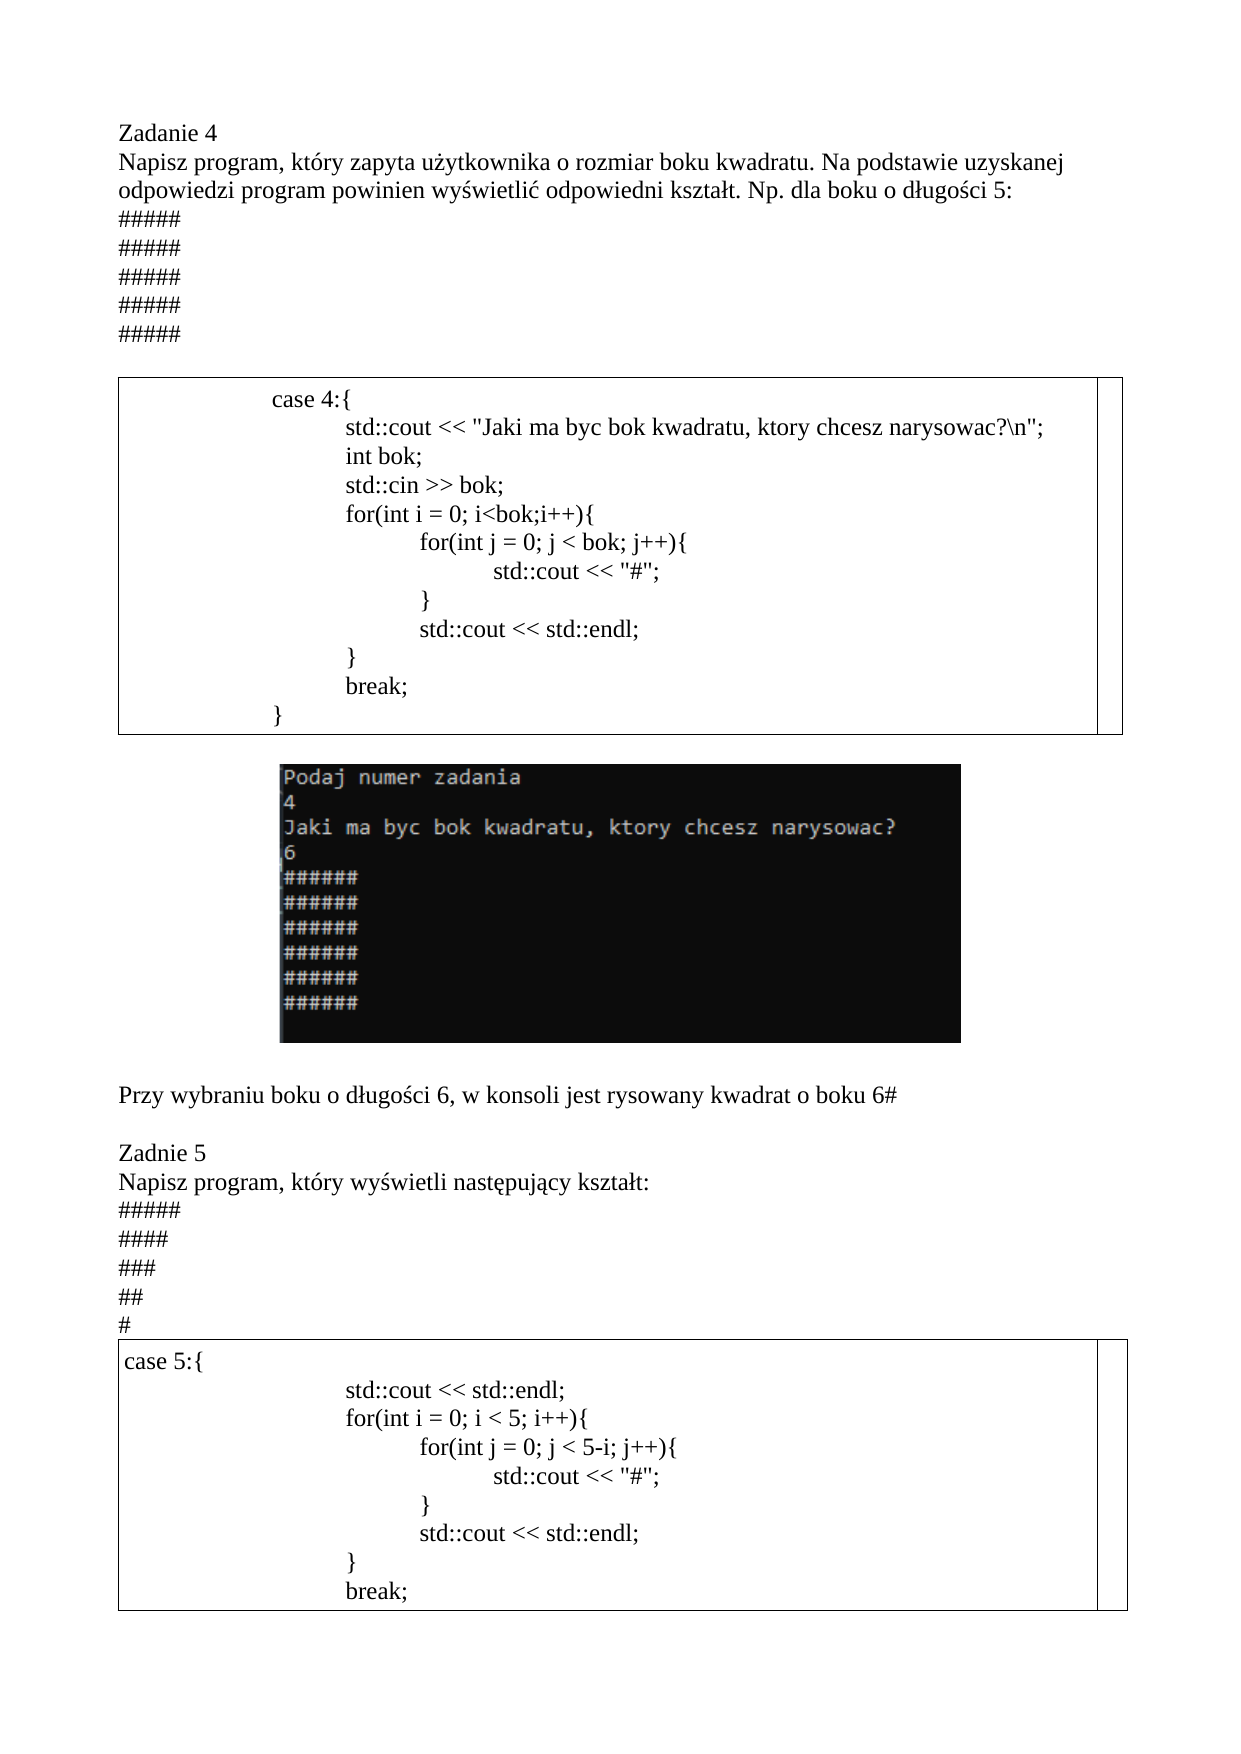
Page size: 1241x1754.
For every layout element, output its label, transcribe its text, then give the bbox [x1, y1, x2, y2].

text Napisz program, który wyświetli następujący kształt: [118, 1167, 1122, 1195]
table_header case 5:{ std::cout << std::endl; for(int i = 0; i < 5; i++){ for(int j = 0; j < 5-i; j++){ std::cout << "#"; } std::cout << std::endl; } break; [119, 1340, 1097, 1610]
table_header case 4:{ std::cout << "Jaki ma byc bok kwadratu, ktory chcesz narysowac?\n"; int bok; std::cin >> bok; for(int i = 0; i<bok;i++){ for(int j = 0; j < bok; j++){ std::cout << "#"; } std::cout << std::endl; } break; } [119, 378, 1097, 734]
text Zadanie 4 [118, 118, 1122, 147]
text Przy wybraniu boku o długości 6, w konsoli jest rysowany kwadrat o boku 6# [118, 1080, 1122, 1109]
text ##### #### ### ## # [118, 1195, 1122, 1339]
picture [279, 764, 961, 1043]
table_header [1098, 1340, 1127, 1610]
text Napisz program, który zapyta użytkownika o rozmiar boku kwadratu. Na podstawie uzyskanej odpowiedzi program powinien wyświetlić odpowiedni kształt. Np. dla boku o długości 5: ##### ##### ##### ##### ##### [118, 147, 1122, 348]
table_header [1098, 378, 1122, 734]
text Zadnie 5 [118, 1138, 1122, 1167]
